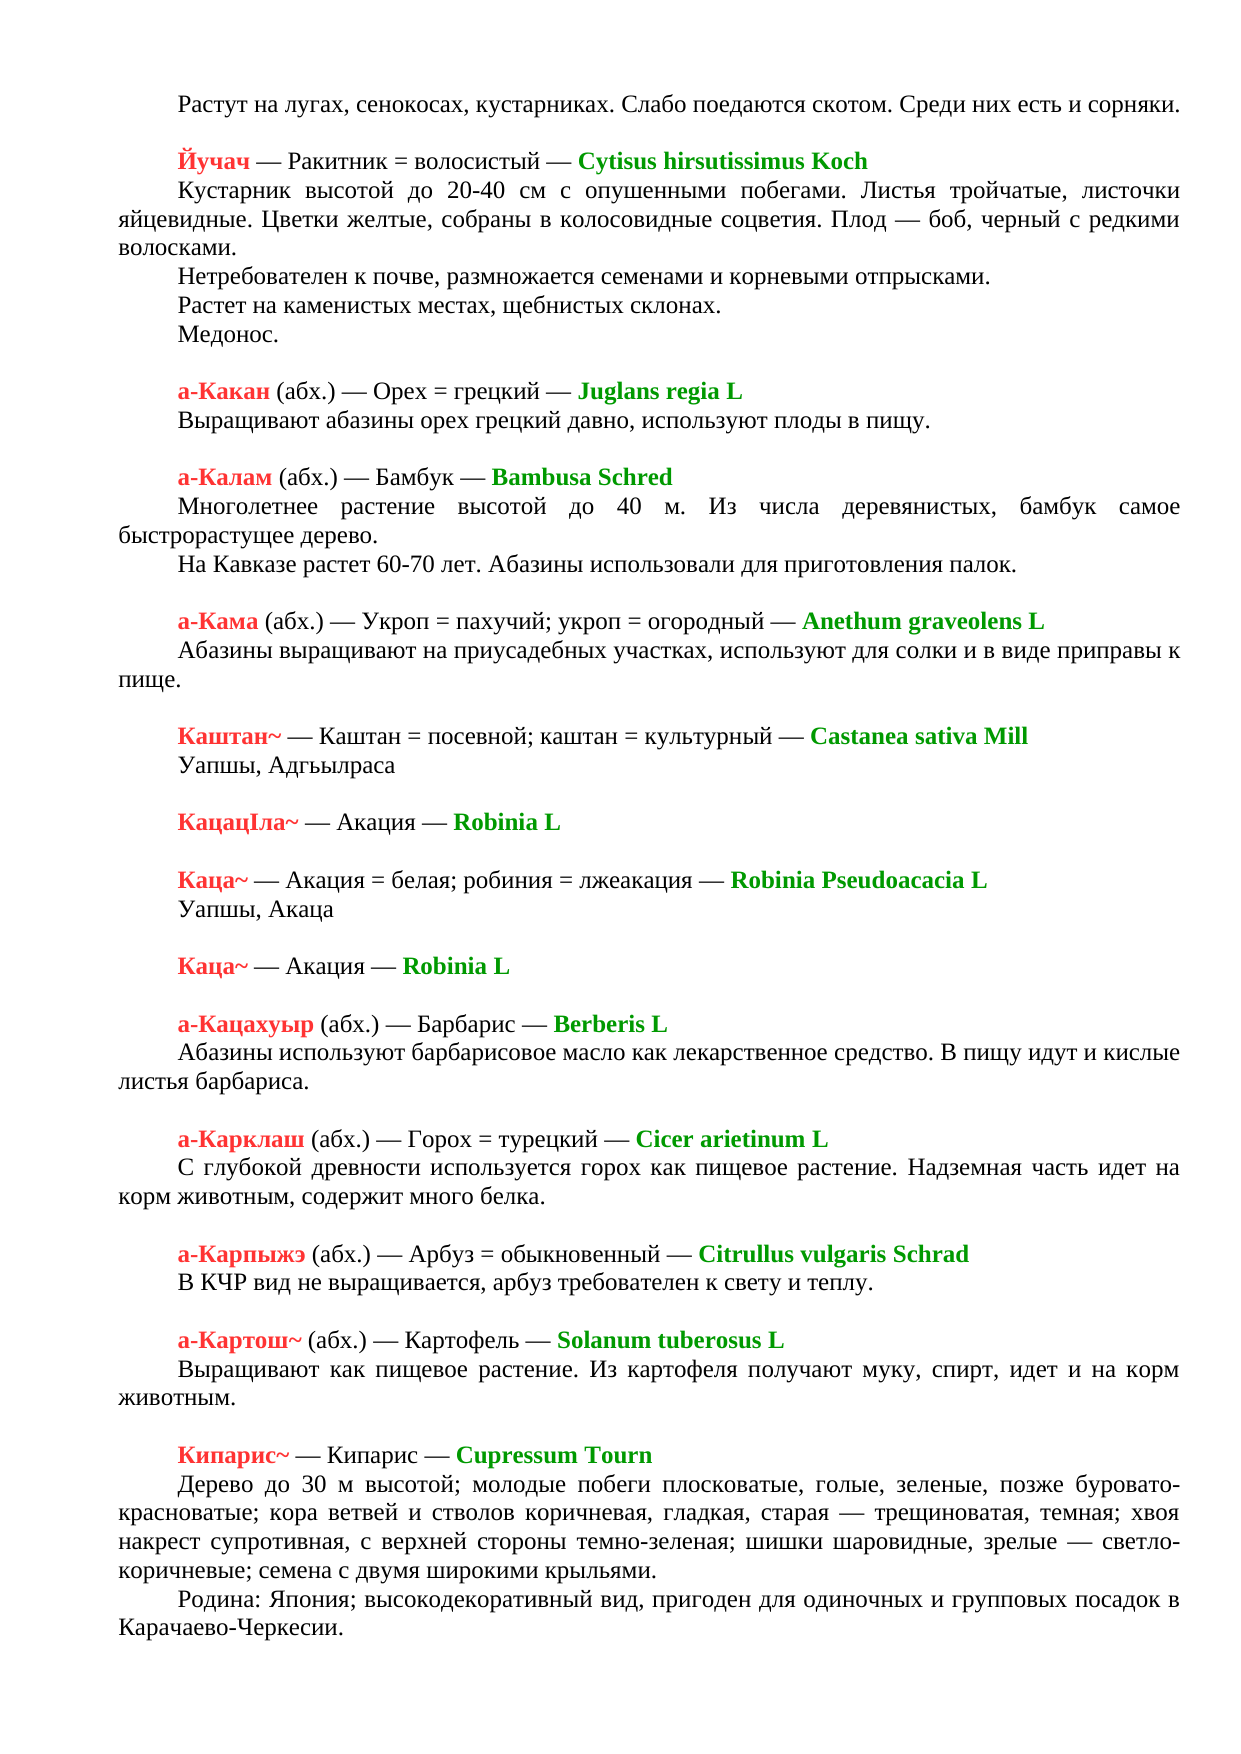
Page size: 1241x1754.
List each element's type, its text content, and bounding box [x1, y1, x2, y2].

text Каштан~ — Каштан = посевной; каштан = культурный — Castanea sativa Mill [118, 721, 1181, 750]
text а-Какан (абх.) — Орех = грецкий — Juglans regia L [118, 376, 1181, 405]
text Абазины выращивают на приусадебных участках, используют для солки и в виде приправы к пище. [118, 635, 1181, 692]
text Выращивают абазины орех грецкий давно, используют плоды в пищу. [118, 405, 1181, 434]
text а-Калам (абх.) — Бамбук — Bambusa Schred [118, 462, 1181, 491]
text Медонос. [118, 319, 1181, 347]
text На Кавказе растет 60-70 лет. Абазины использовали для приготовления палок. [118, 549, 1181, 577]
text а-Кама (абх.) — Укроп = пахучий; укроп = огородный — Anethum graveolens L [118, 606, 1181, 635]
text Кипарис~ — Кипарис — Cupressum Tourn [118, 1440, 1181, 1469]
text Абазины используют барбарисовое масло как лекарственное средство. В пищу идут и кислые листья барбариса. [118, 1037, 1181, 1095]
text Многолетнее растение высотой до 40 м. Из числа деревянистых, бамбук самое быстрорастущее дерево. [118, 491, 1181, 549]
text а-Карклаш (абх.) — Горох = турецкий — Cicer arietinum L [118, 1124, 1181, 1152]
text Уапшы, Акаца [118, 894, 1181, 922]
text В КЧР вид не выращивается, арбуз требователен к свету и теплу. [118, 1267, 1181, 1296]
text КацацIла~ — Акация — Robinia L [118, 807, 1181, 836]
text а-Картош~ (абх.) — Картофель — Solanum tuberosus L [118, 1325, 1181, 1354]
text Кустарник высотой до 20-40 см с опушенными побегами. Листья тройчатые, листочки яйцевидные. Цветки желтые, собраны в колосовидные соцветия. Плод — боб, черный с редкими волосками. [118, 175, 1181, 261]
text Растут на лугах, сенокосах, кустарниках. Слабо поедаются скотом. Среди них есть и сорняки. [118, 89, 1181, 117]
text Уапшы, Адгьылраса [118, 750, 1181, 779]
text Нетребователен к почве, размножается семенами и корневыми отпрысками. [118, 261, 1181, 290]
text Выращивают как пищевое растение. Из картофеля получают муку, спирт, идет и на корм животным. [118, 1354, 1181, 1411]
text Родина: Япония; высокодекоративный вид, пригоден для одиночных и групповых посадок в Карачаево-Черкесии. [118, 1584, 1181, 1641]
text Йучач — Ракитник = волосистый — Cytisus hirsutissimus Koch [118, 146, 1181, 175]
text Каца~ — Акация = белая; робиния = лжеакация — Robinia Pseudoacacia L [118, 865, 1181, 894]
text С глубокой древности используется горох как пищевое растение. Надземная часть идет на корм животным, содержит много белка. [118, 1152, 1181, 1210]
text а-Карпыжэ (абх.) — Арбуз = обыкновенный — Citrullus vulgaris Schrad [118, 1239, 1181, 1267]
text Каца~ — Акация — Robinia L [118, 951, 1181, 980]
text Растет на каменистых местах, щебнистых склонах. [118, 290, 1181, 319]
text а-Кацахуыр (абх.) — Барбарис — Berberis L [118, 1009, 1181, 1037]
text Дерево до 30 м высотой; молодые побеги плосковатые, голые, зеленые, позже буровато-красноватые; кора ветвей и стволов коричневая, гладкая, старая — трещиноватая, темная; хвоя накрест супротивная, с верхней стороны темно-зеленая; шишки шаровидные, зрелые — светло-коричневые; семена с двумя широкими крыльями. [118, 1469, 1181, 1584]
